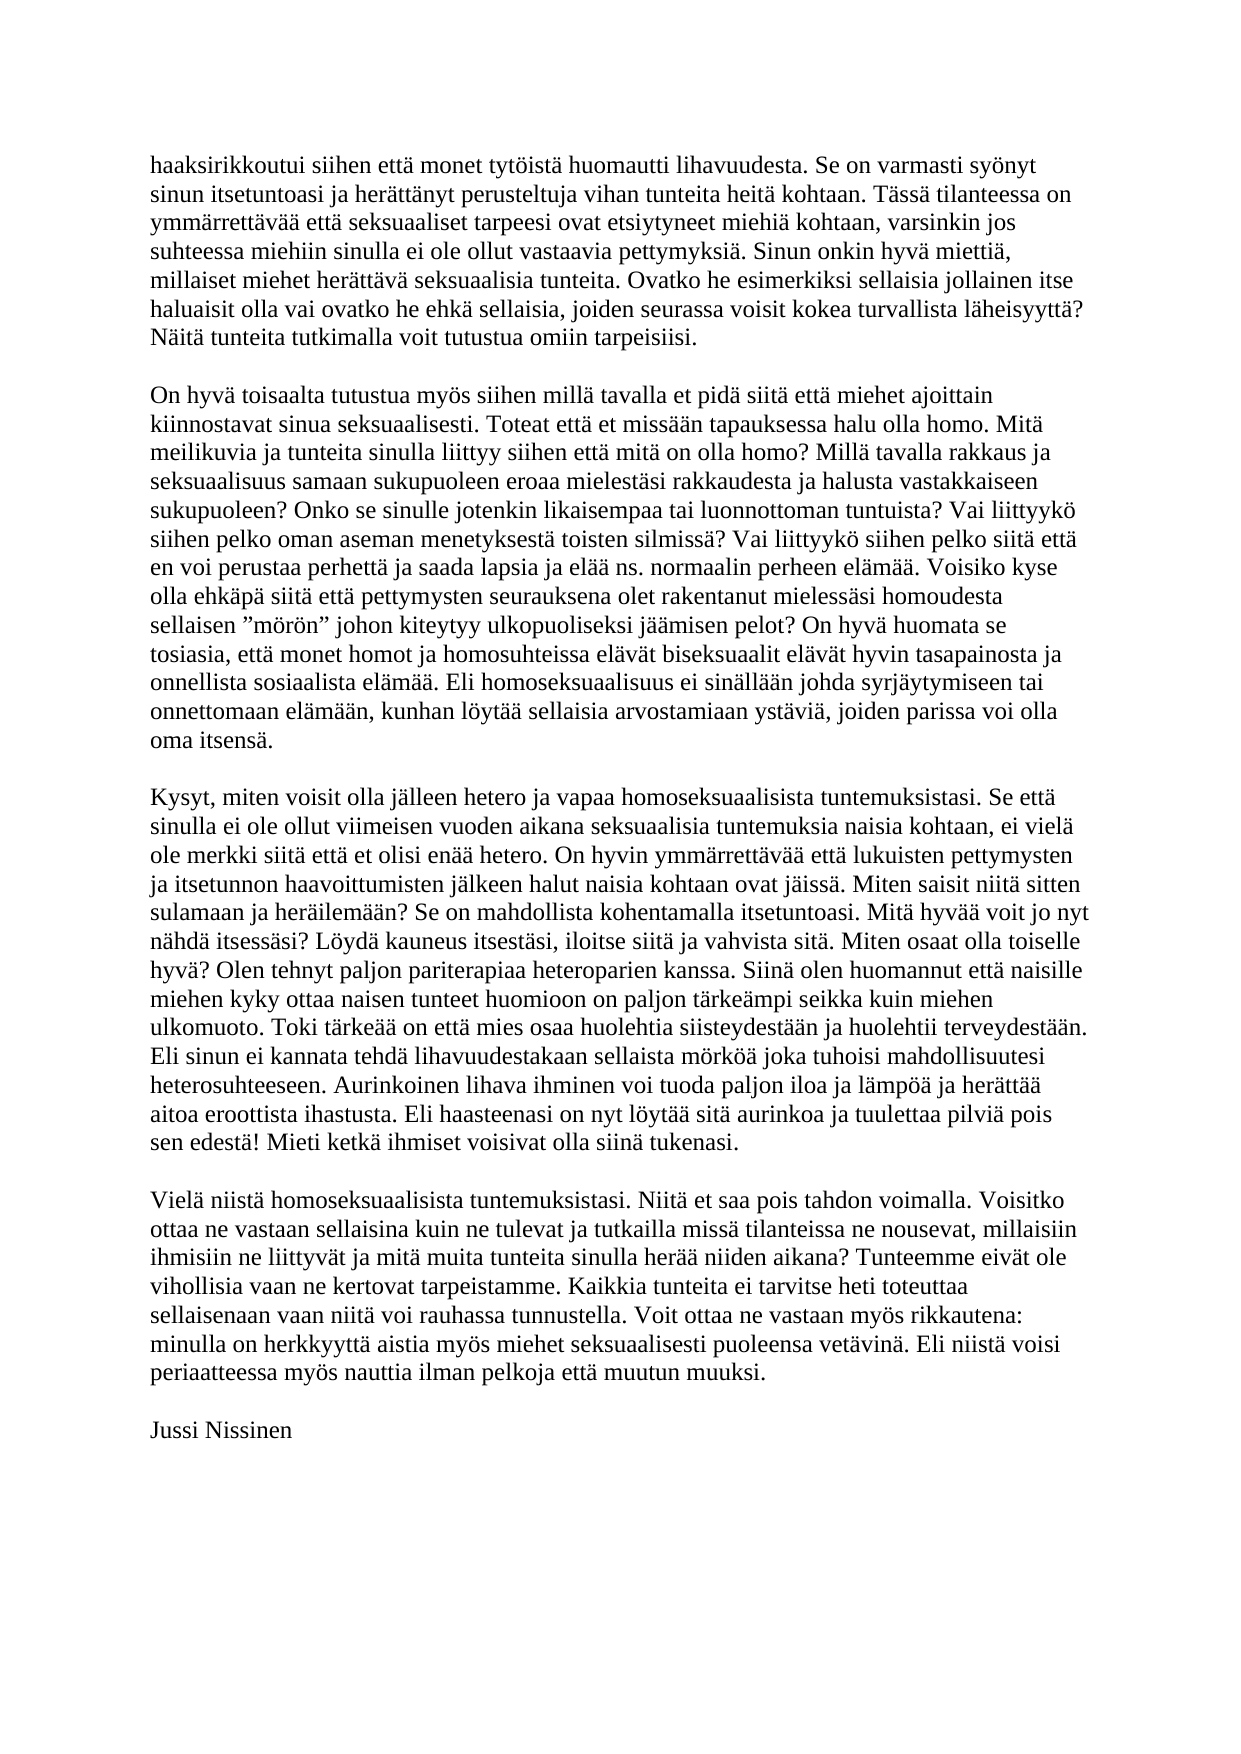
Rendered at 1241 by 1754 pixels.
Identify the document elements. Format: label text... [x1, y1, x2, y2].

text haaksirikkoutui siihen että monet tytöistä huomautti lihavuudesta. Se on varmasti syönyt sinun itsetuntoasi ja herättänyt perusteltuja vihan tunteita heitä kohtaan. Tässä tilanteessa on ymmärrettävää että seksuaaliset tarpeesi ovat etsiytyneet miehiä kohtaan, varsinkin jos suhteessa miehiin sinulla ei ole ollut vastaavia pettymyksiä. Sinun onkin hyvä miettiä, millaiset miehet herättävä seksuaalisia tunteita. Ovatko he esimerkiksi sellaisia jollainen itse haluaisit olla vai ovatko he ehkä sellaisia, joiden seurassa voisit kokea turvallista läheisyyttä? Näitä tunteita tutkimalla voit tutustua omiin tarpeisiisi. On hyvä toisaalta tutustua myös siihen millä tavalla et pidä siitä että miehet ajoittain kiinnostavat sinua seksuaalisesti. Toteat että et missään tapauksessa halu olla homo. Mitä meilikuvia ja tunteita sinulla liittyy siihen että mitä on olla homo? Millä tavalla rakkaus ja seksuaalisuus samaan sukupuoleen eroaa mielestäsi rakkaudesta ja halusta vastakkaiseen sukupuoleen? Onko se sinulle jotenkin likaisempaa tai luonnottoman tuntuista? Vai liittyykö siihen pelko oman aseman menetyksestä toisten silmissä? Vai liittyykö siihen pelko siitä että en voi perustaa perhettä ja saada lapsia ja elää ns. normaalin perheen elämää. Voisiko kyse olla ehkäpä siitä että pettymysten seurauksena olet rakentanut mielessäsi homoudesta sellaisen ”mörön” johon kiteytyy ulkopuoliseksi jäämisen pelot? On hyvä huomata se tosiasia, että monet homot ja homosuhteissa elävät biseksuaalit elävät hyvin tasapainosta ja onnellista sosiaalista elämää. Eli homoseksuaalisuus ei sinällään johda syrjäytymiseen tai onnettomaan elämään, kunhan löytää sellaisia arvostamiaan ystäviä, joiden parissa voi olla oma itsensä. Kysyt, miten voisit olla jälleen hetero ja vapaa homoseksuaalisista tuntemuksistasi. Se että sinulla ei ole ollut viimeisen vuoden aikana seksuaalisia tuntemuksia naisia kohtaan, ei vielä ole merkki siitä että et olisi enää hetero. On hyvin ymmärrettävää että lukuisten pettymysten ja itsetunnon haavoittumisten jälkeen halut naisia kohtaan ovat jäissä. Miten saisit niitä sitten sulamaan ja heräilemään? Se on mahdollista kohentamalla itsetuntoasi. Mitä hyvää voit jo nyt nähdä itsessäsi? Löydä kauneus itsestäsi, iloitse siitä ja vahvista sitä. Miten osaat olla toiselle hyvä? Olen tehnyt paljon pariterapiaa heteroparien kanssa. Siinä olen huomannut että naisille miehen kyky ottaa naisen tunteet huomioon on paljon tärkeämpi seikka kuin miehen ulkomuoto. Toki tärkeää on että mies osaa huolehtia siisteydestään ja huolehtii terveydestään. Eli sinun ei kannata tehdä lihavuudestakaan sellaista mörköä joka tuhoisi mahdollisuutesi heterosuhteeseen. Aurinkoinen lihava ihminen voi tuoda paljon iloa ja lämpöä ja herättää aitoa eroottista ihastusta. Eli haasteenasi on nyt löytää sitä aurinkoa ja tuulettaa pilviä pois sen edestä! Mieti ketkä ihmiset voisivat olla siinä tukenasi. Vielä niistä homoseksuaalisista tuntemuksistasi. Niitä et saa pois tahdon voimalla. Voisitko ottaa ne vastaan sellaisina kuin ne tulevat ja tutkailla missä tilanteissa ne nousevat, millaisiin ihmisiin ne liittyvät ja mitä muita tunteita sinulla herää niiden aikana? Tunteemme eivät ole vihollisia vaan ne kertovat tarpeistamme. Kaikkia tunteita ei tarvitse heti toteuttaa sellaisenaan vaan niitä voi rauhassa tunnustella. Voit ottaa ne vastaan myös rikkautena: minulla on herkkyyttä aistia myös miehet seksuaalisesti puoleensa vetävinä. Eli niistä voisi periaatteessa myös nauttia ilman pelkoja että muutun muuksi. Jussi Nissinen [150, 150, 1090, 1444]
